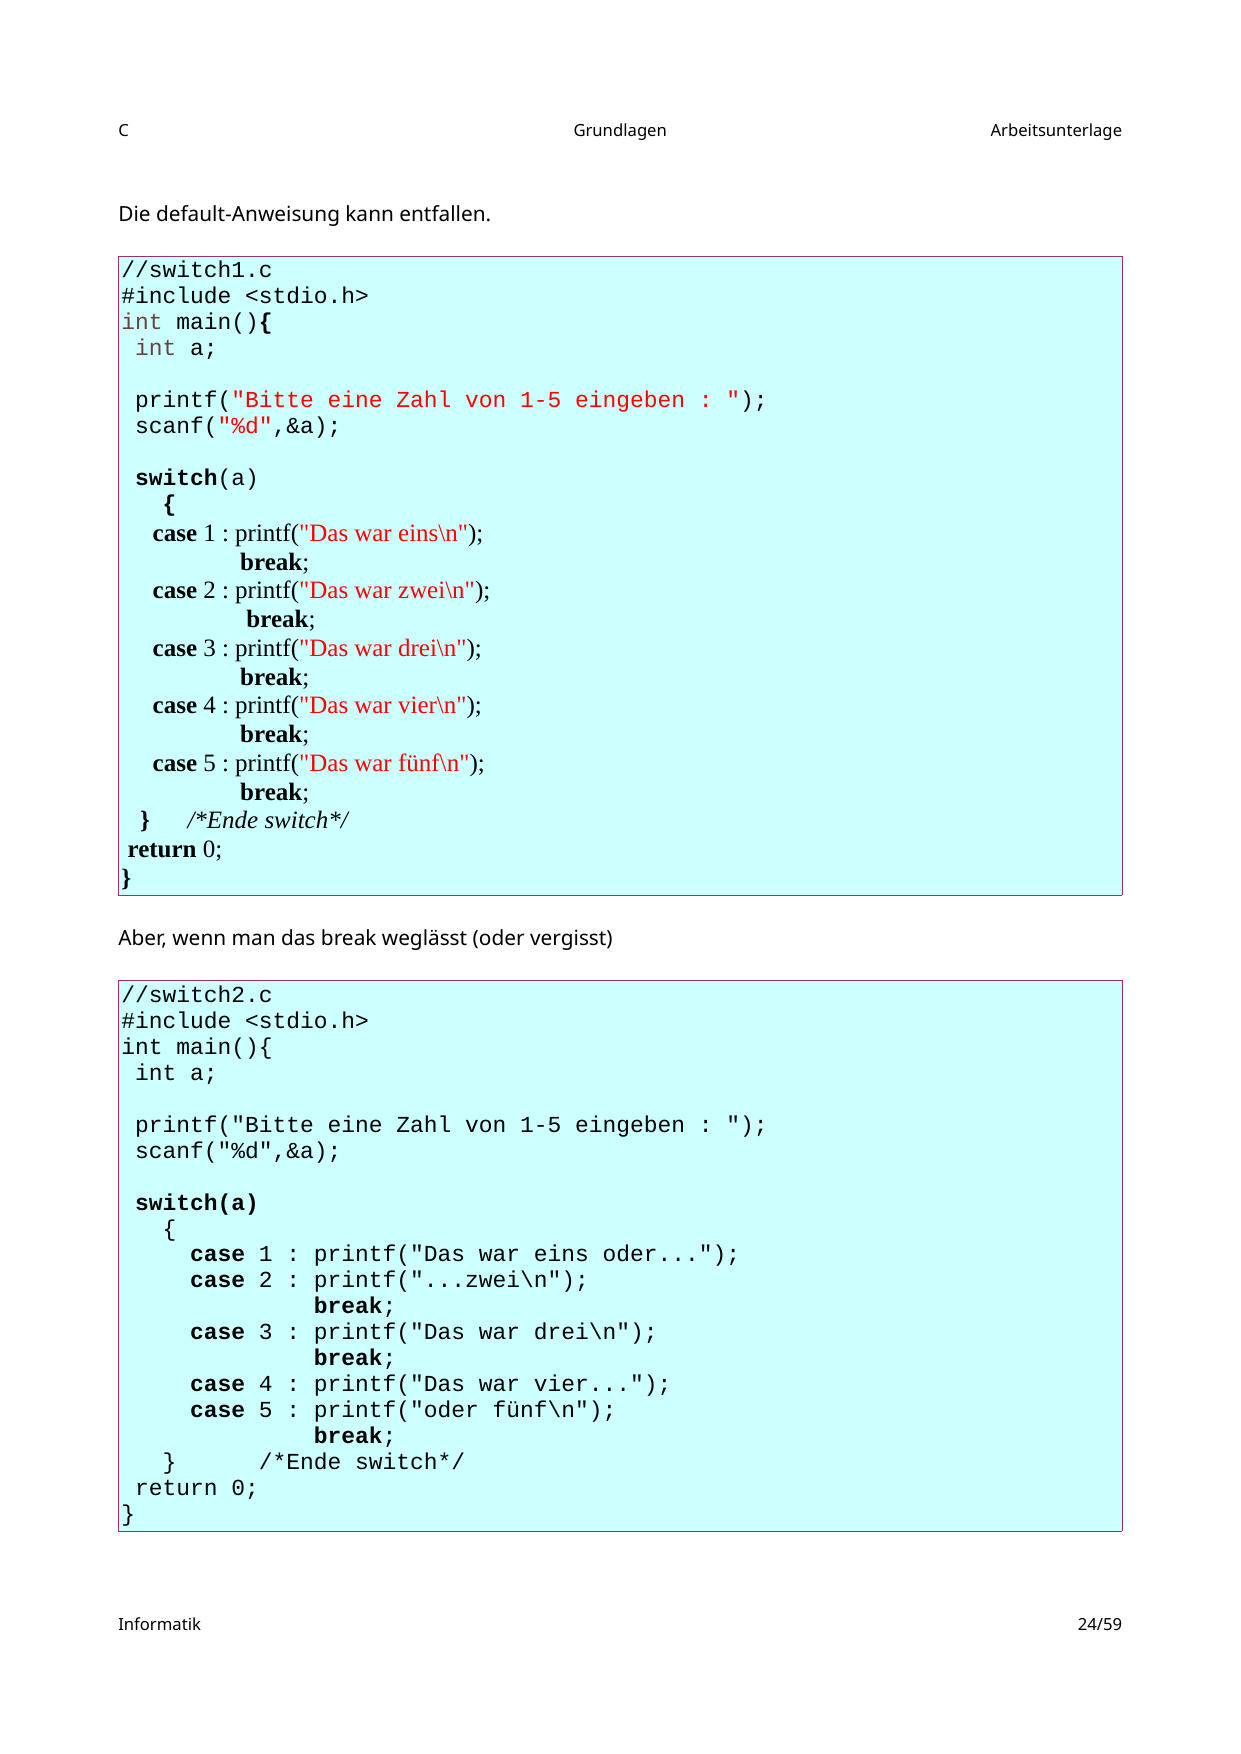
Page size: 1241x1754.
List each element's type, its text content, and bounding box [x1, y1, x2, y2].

text case 1 : printf("Das war eins\n"); break; case 2 : printf("Das war zwei\n"); break; case 3 : printf("Das war drei\n"); break; case 4 : printf("Das war vier\n"); break; case 5 : printf("Das war fünf\n"); break; } /*Ende switch*/ return 0; } [119, 515, 1122, 895]
text int a; printf("Bitte eine Zahl von 1-5 eingeben : "); scanf("%d",&a); switch(a) { [119, 333, 1122, 515]
text Die default-Anweisung kann entfallen. [118, 199, 1122, 227]
text Aber, wenn man das break weglässt (oder vergisst) [118, 923, 1122, 952]
text //switch1.c #include <stdio.h> int main(){ [119, 257, 1122, 333]
text //switch2.c #include <stdio.h> int main(){ [119, 981, 1122, 1058]
text int a; printf("Bitte eine Zahl von 1-5 eingeben : "); scanf("%d",&a); switch(a) { [119, 1058, 1122, 1240]
text case 1 : printf("Das war eins oder..."); case 2 : printf("...zwei\n"); break; case 3 : printf("Das war drei\n"); break; case 4 : printf("Das war vier..."); case 5 : printf("oder fünf\n"); break; } /*Ende switch*/ return 0; } [119, 1240, 1122, 1531]
